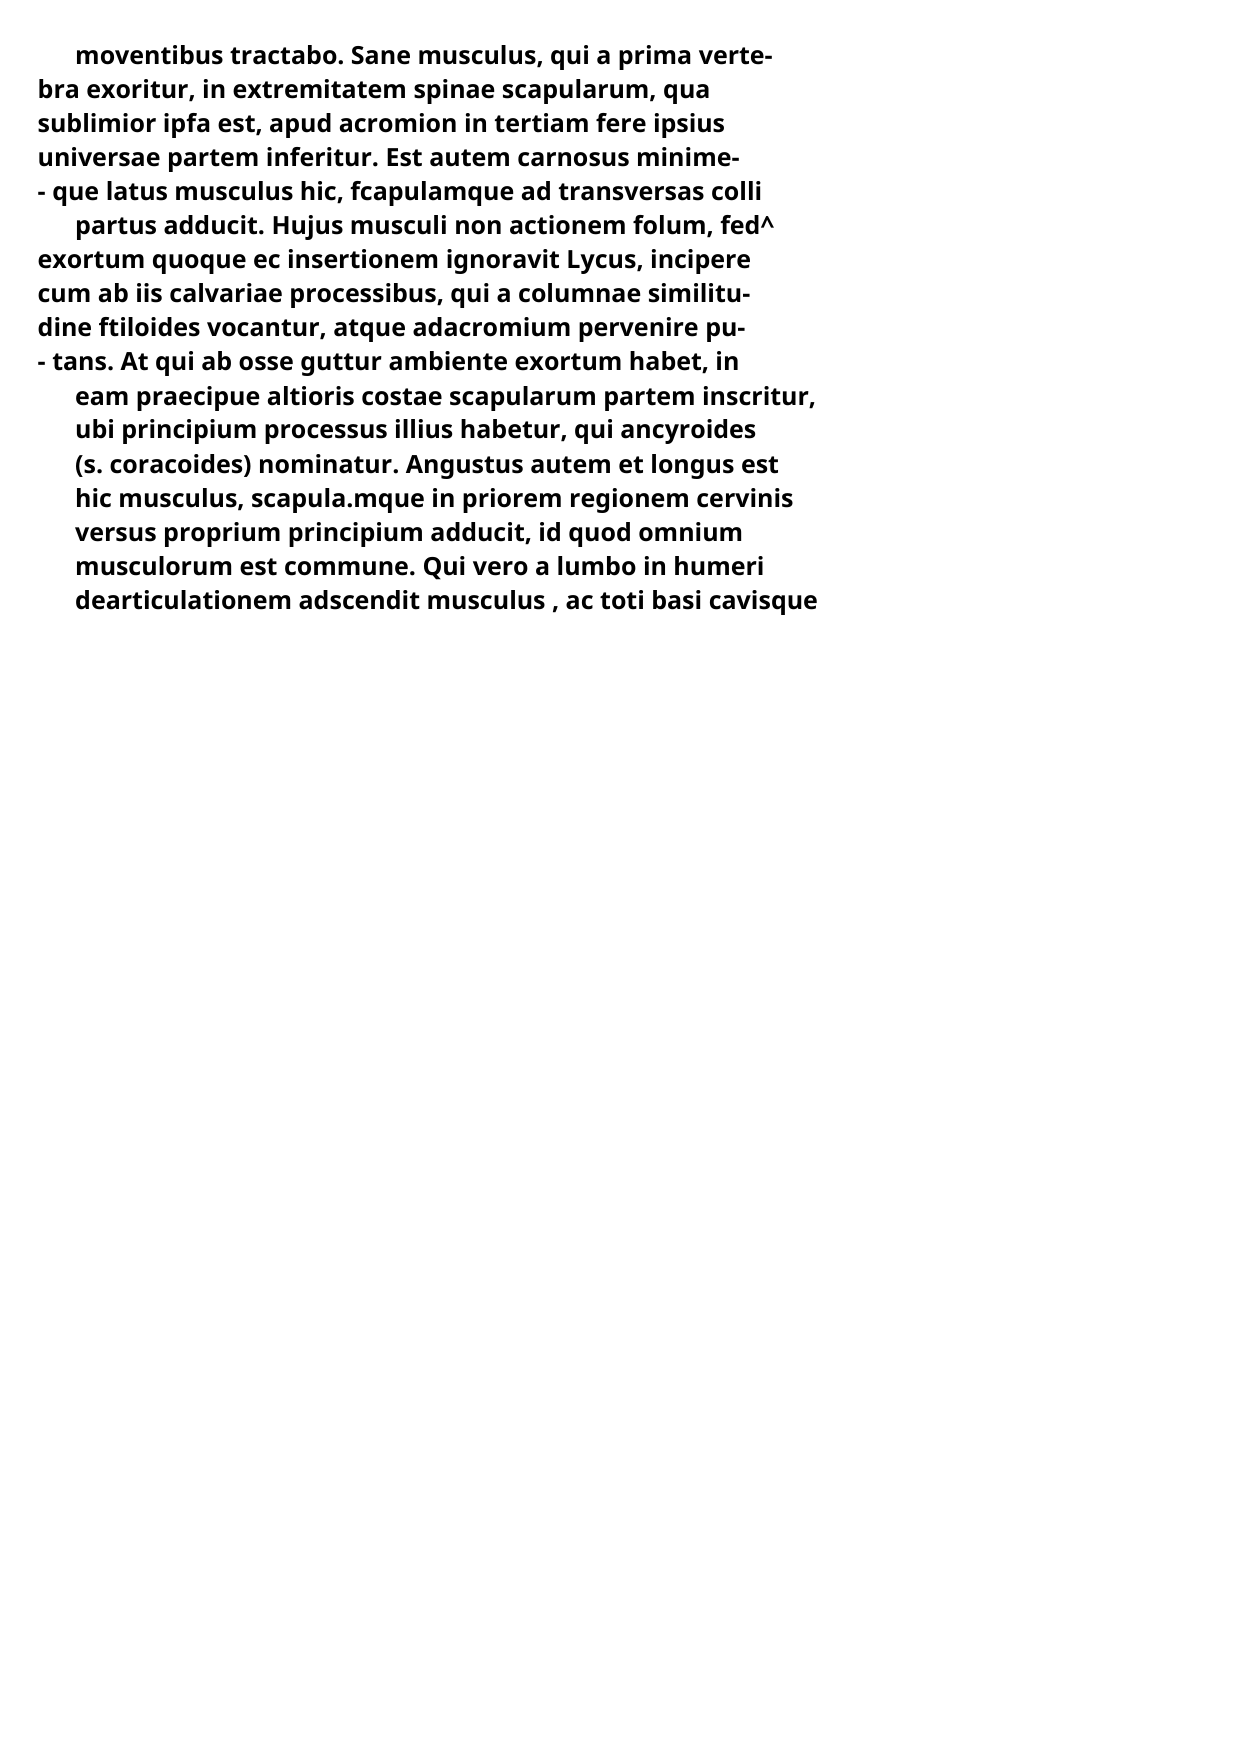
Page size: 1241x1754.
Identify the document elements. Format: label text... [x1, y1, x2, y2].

text partus adducit. Hujus musculi non actionem folum, fed^ exortum quoque ec insertionem ignoravit Lycus, incipere cum ab iis calvariae processibus, qui a columnae similitu- dine ftiloides vocantur, atque adacromium pervenire pu- [37, 208, 1203, 344]
text moventibus tractabo. Sane musculus, qui a prima verte- bra exoritur, in extremitatem spinae scapularum, qua sublimior ipfa est, apud acromion in tertiam fere ipsius universae partem inferitur. Est autem carnosus minime- - que latus musculus hic, fcapulamque ad transversas colli [37, 37, 1203, 208]
text - tans. At qui ab osse guttur ambiente exortum habet, in eam praecipue altioris costae scapularum partem inscritur, ubi principium processus illius habetur, qui ancyroides (s. coracoides) nominatur. Angustus autem et longus est hic musculus, scapula.mque in priorem regionem cervinis versus proprium principium adducit, id quod omnium musculorum est commune. Qui vero a lumbo in humeri dearticulationem adscendit musculus , ac toti basi cavisque [37, 344, 1203, 617]
